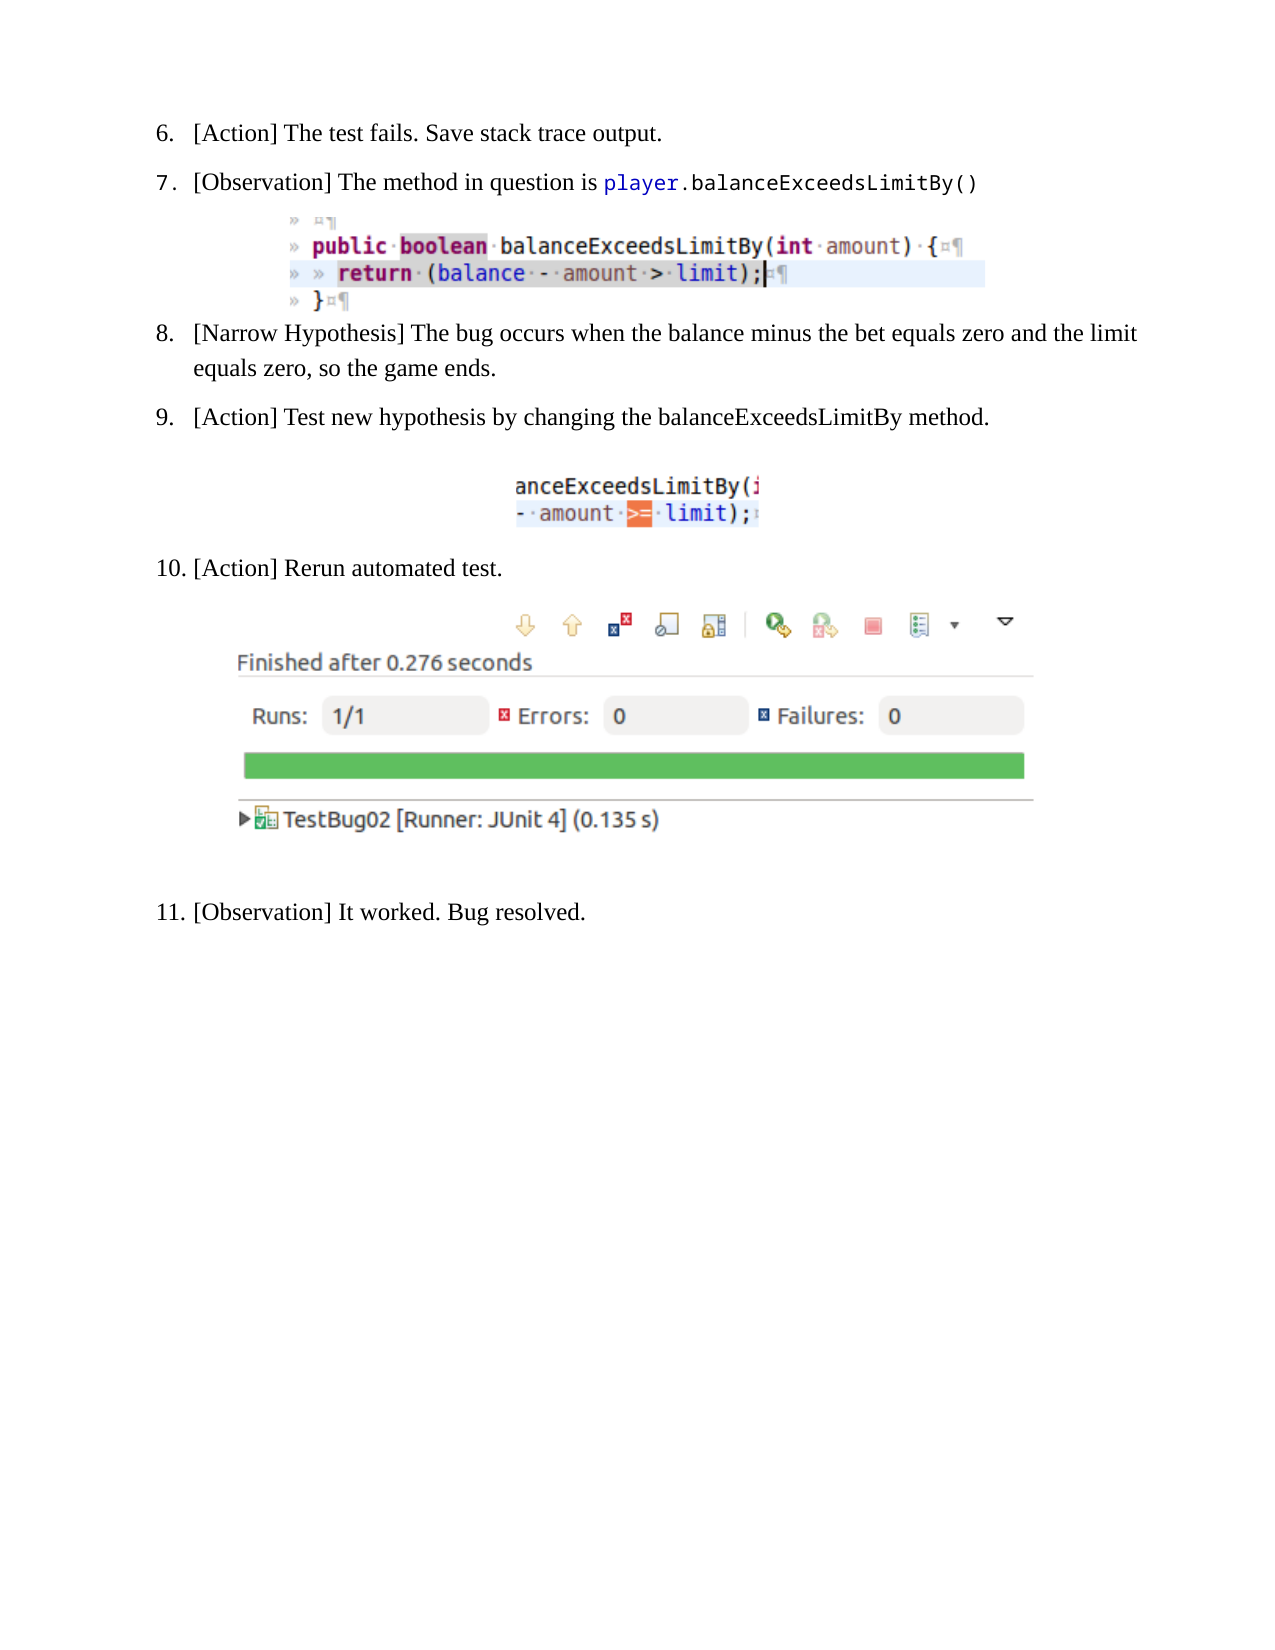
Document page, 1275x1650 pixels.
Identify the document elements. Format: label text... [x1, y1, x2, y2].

picture [516, 450, 759, 548]
list [Action] The test fails. Save stack trace output. [156, 118, 1157, 147]
list [Observation] It worked. Bug resolved. [156, 602, 1157, 926]
list [Action] Test new hypothesis by changing the balanceExceedsLimitBy method. [156, 402, 1157, 430]
picture [289, 217, 986, 313]
list [Action] Rerun automated test. [156, 451, 1157, 582]
picture [238, 602, 1037, 892]
list [Narrow Hypothesis] The bug occurs when the balance minus the bet equals zero and the limit equals zero, so the game ends. [156, 217, 1157, 381]
list [Observation] The method in question is player.balanceExceedsLimitBy() [156, 167, 1157, 197]
